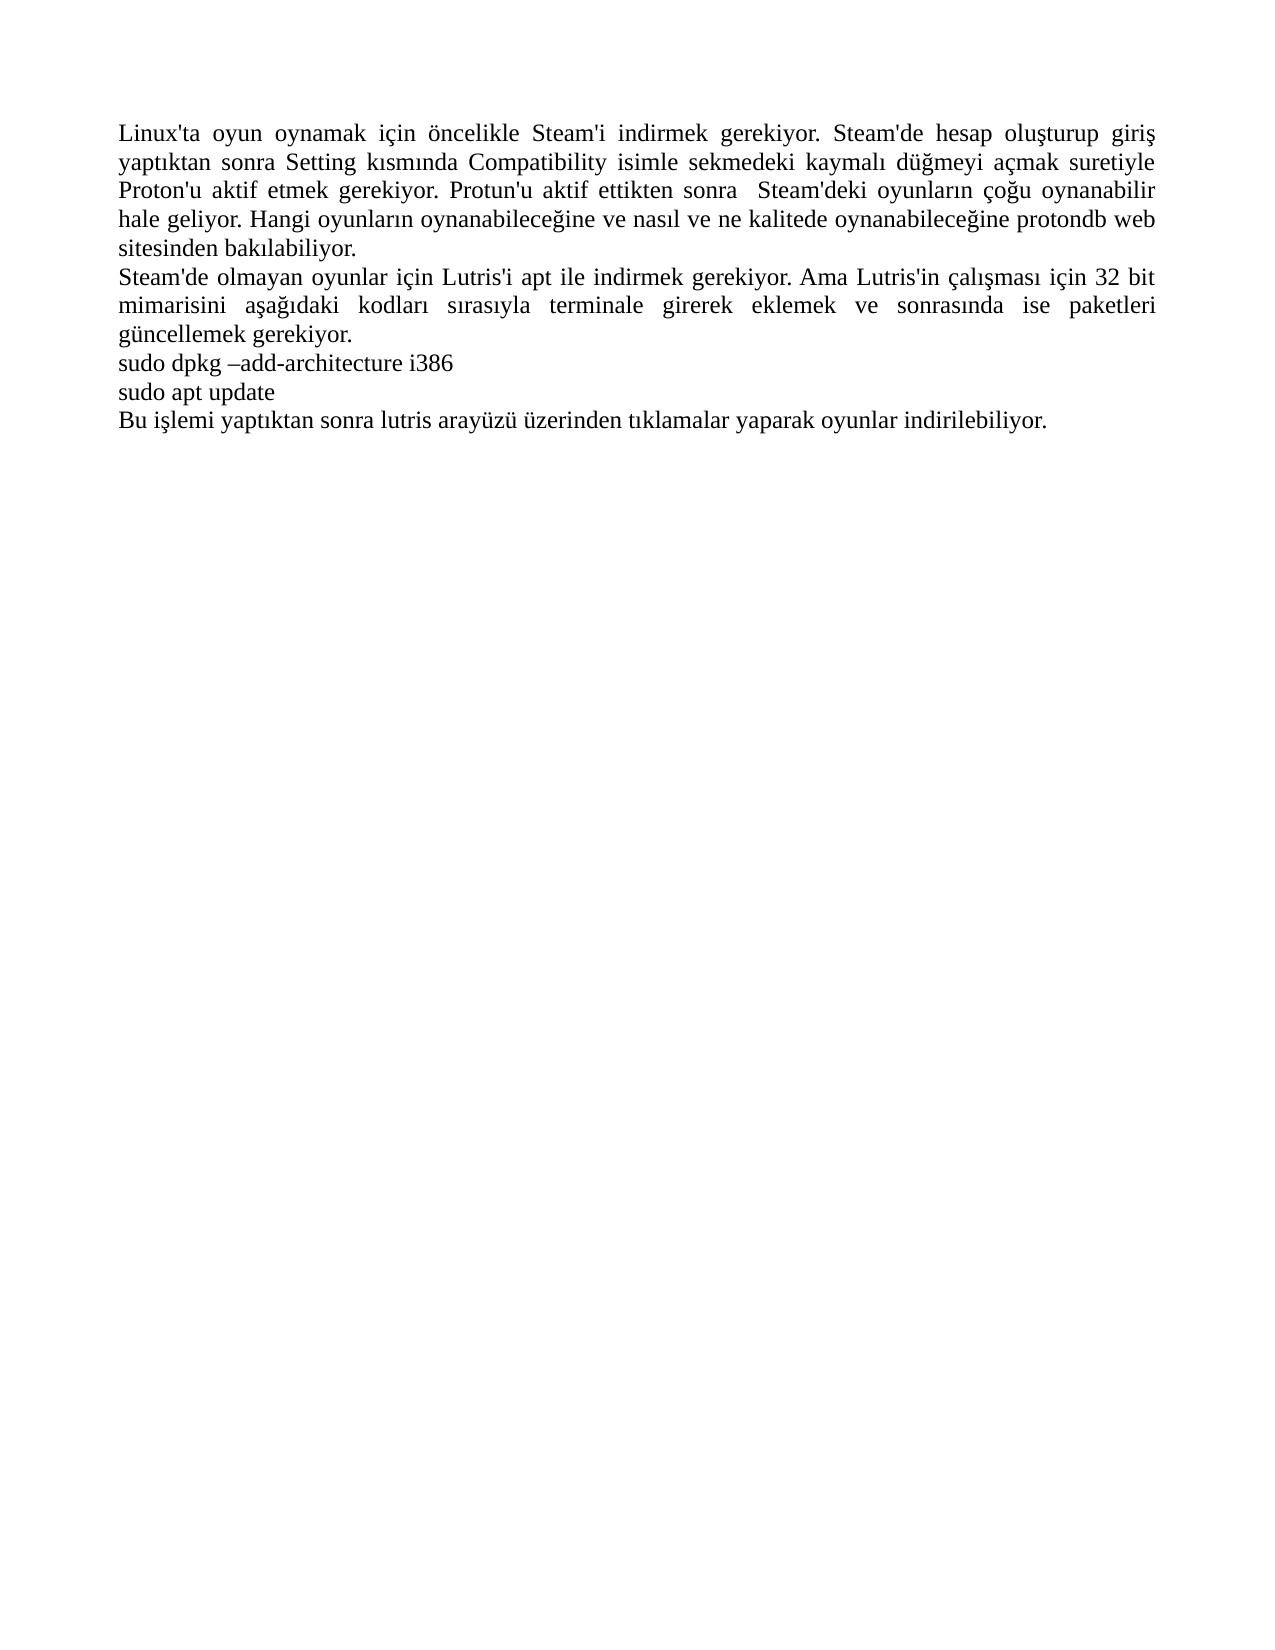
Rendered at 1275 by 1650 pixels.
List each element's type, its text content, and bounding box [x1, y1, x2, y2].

text sudo apt update [118, 377, 1157, 406]
text Steam'de olmayan oyunlar için Lutris'i apt ile indirmek gerekiyor. Ama Lutris'in çalışması için 32 bit mimarisini aşağıdaki kodları sırasıyla terminale girerek eklemek ve sonrasında ise paketleri güncellemek gerekiyor. [118, 262, 1157, 348]
text sudo dpkg –add-architecture i386 [118, 348, 1157, 377]
text Bu işlemi yaptıktan sonra lutris arayüzü üzerinden tıklamalar yaparak oyunlar indirilebiliyor. [118, 406, 1157, 434]
text Linux'ta oyun oynamak için öncelikle Steam'i indirmek gerekiyor. Steam'de hesap oluşturup giriş yaptıktan sonra Setting kısmında Compatibility isimle sekmedeki kaymalı düğmeyi açmak suretiyle Proton'u aktif etmek gerekiyor. Protun'u aktif ettikten sonra Steam'deki oyunların çoğu oynanabilir hale geliyor. Hangi oyunların oynanabileceğine ve nasıl ve ne kalitede oynanabileceğine protondb web sitesinden bakılabiliyor. [118, 118, 1157, 262]
